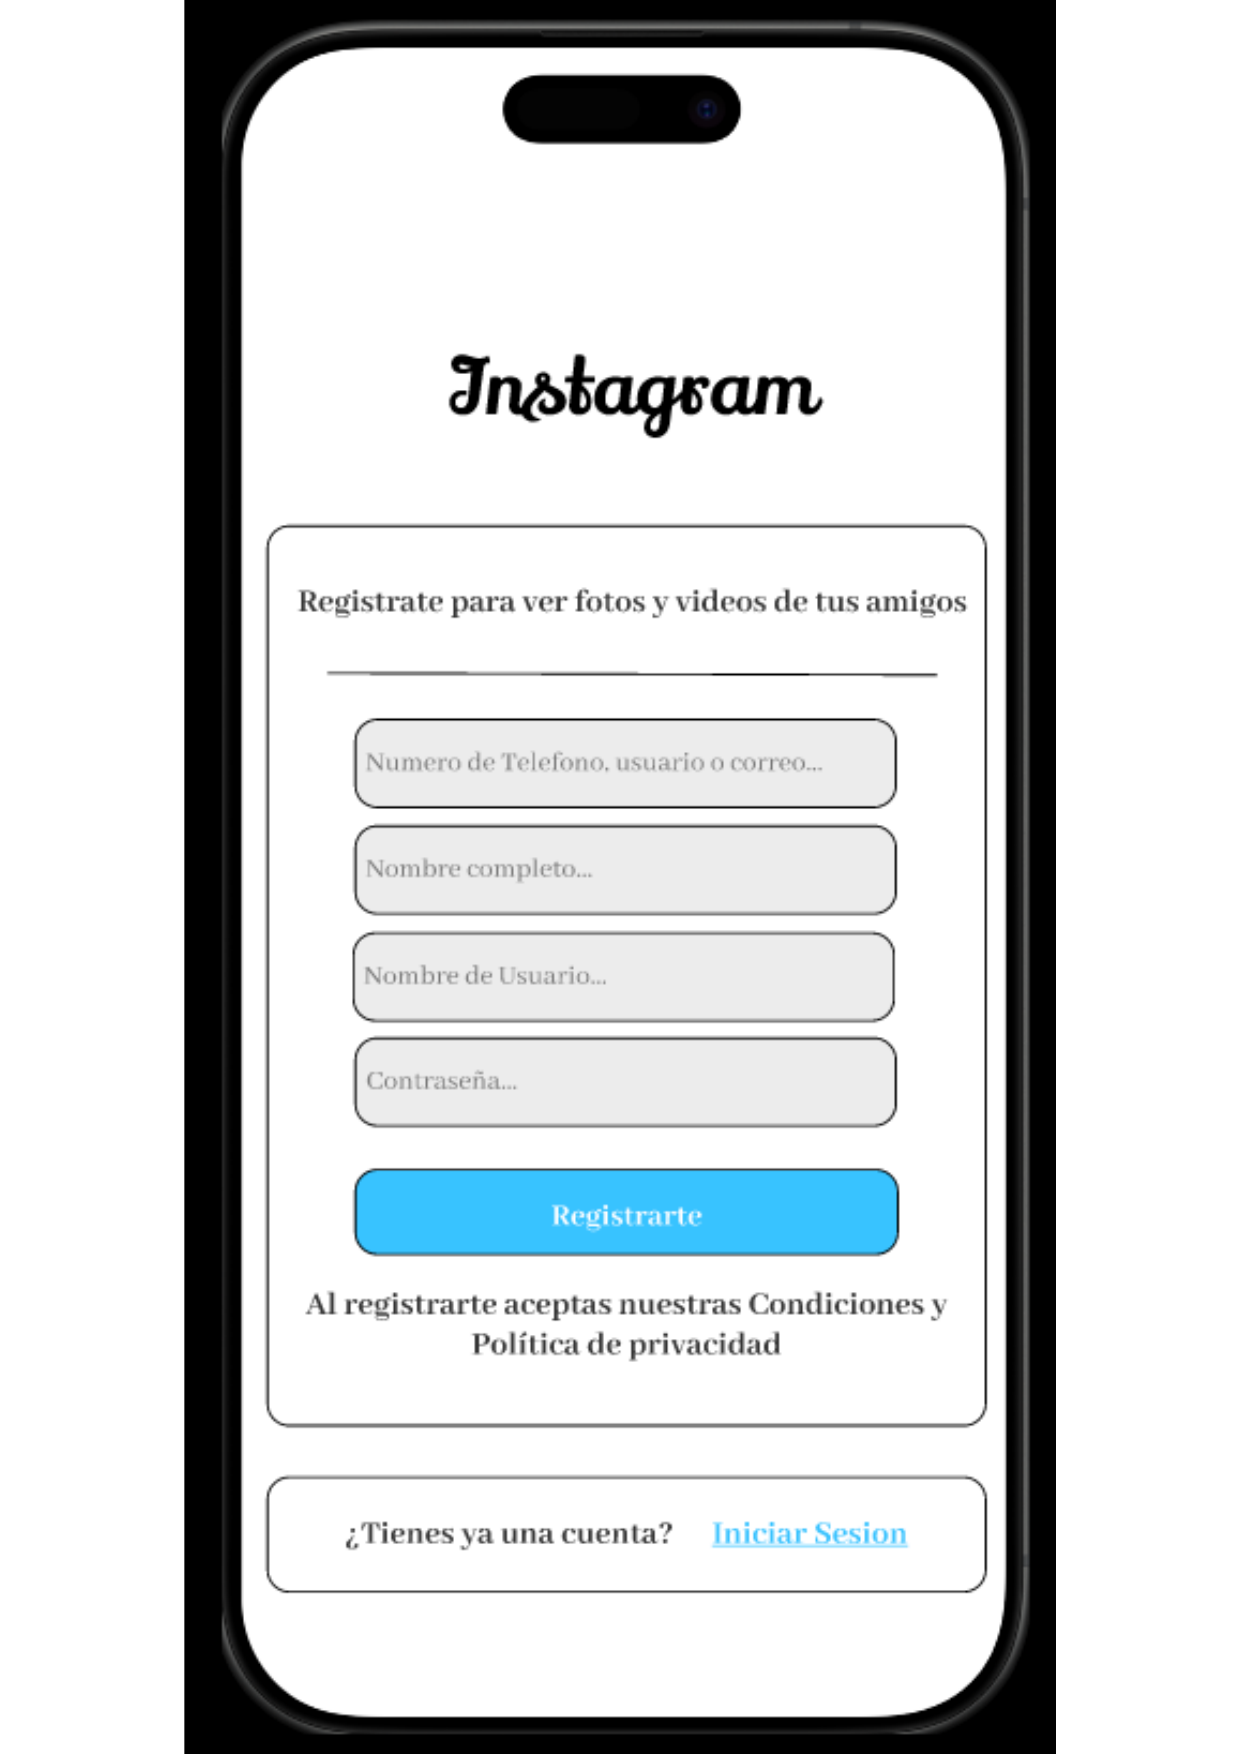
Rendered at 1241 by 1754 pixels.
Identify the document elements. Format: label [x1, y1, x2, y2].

picture [184, 0, 1056, 1754]
